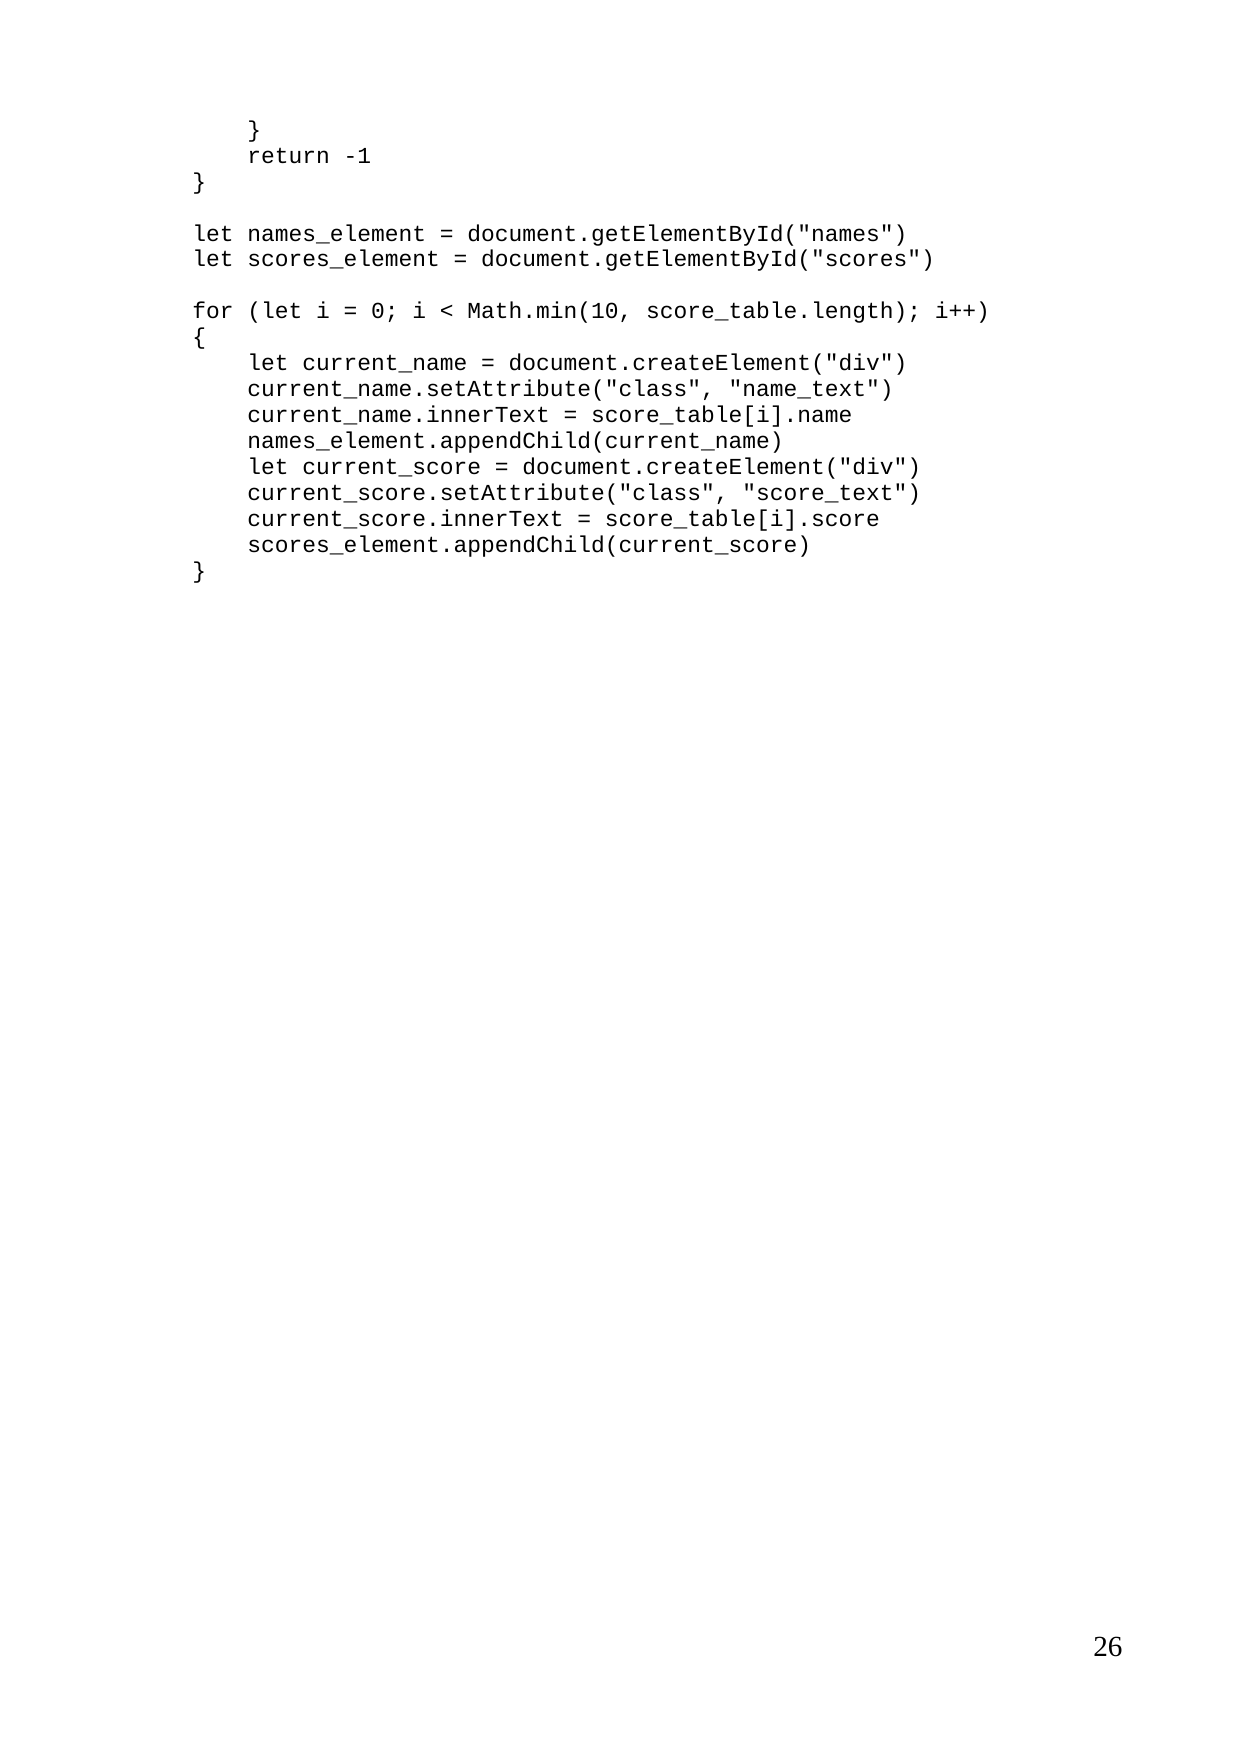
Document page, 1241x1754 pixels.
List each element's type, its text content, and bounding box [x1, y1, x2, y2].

text return -1 [118, 144, 1122, 170]
text let scores_element = document.getElementById("scores") [118, 248, 1122, 274]
text let current_name = document.createElement("div") [118, 352, 1122, 377]
text } [118, 559, 1122, 585]
text current_name.innerText = score_table[i].name [118, 403, 1122, 429]
text current_name.setAttribute("class", "name_text") [118, 377, 1122, 403]
text names_element.appendChild(current_name) [118, 429, 1122, 455]
text { [118, 326, 1122, 352]
text let current_score = document.createElement("div") [118, 455, 1122, 481]
text current_score.innerText = score_table[i].score [118, 507, 1122, 533]
text } [118, 170, 1122, 196]
text scores_element.appendChild(current_score) [118, 533, 1122, 559]
text current_score.setAttribute("class", "score_text") [118, 481, 1122, 507]
text let names_element = document.getElementById("names") [118, 222, 1122, 248]
text } [118, 118, 1122, 144]
text for (let i = 0; i < Math.min(10, score_table.length); i++) [118, 300, 1122, 326]
